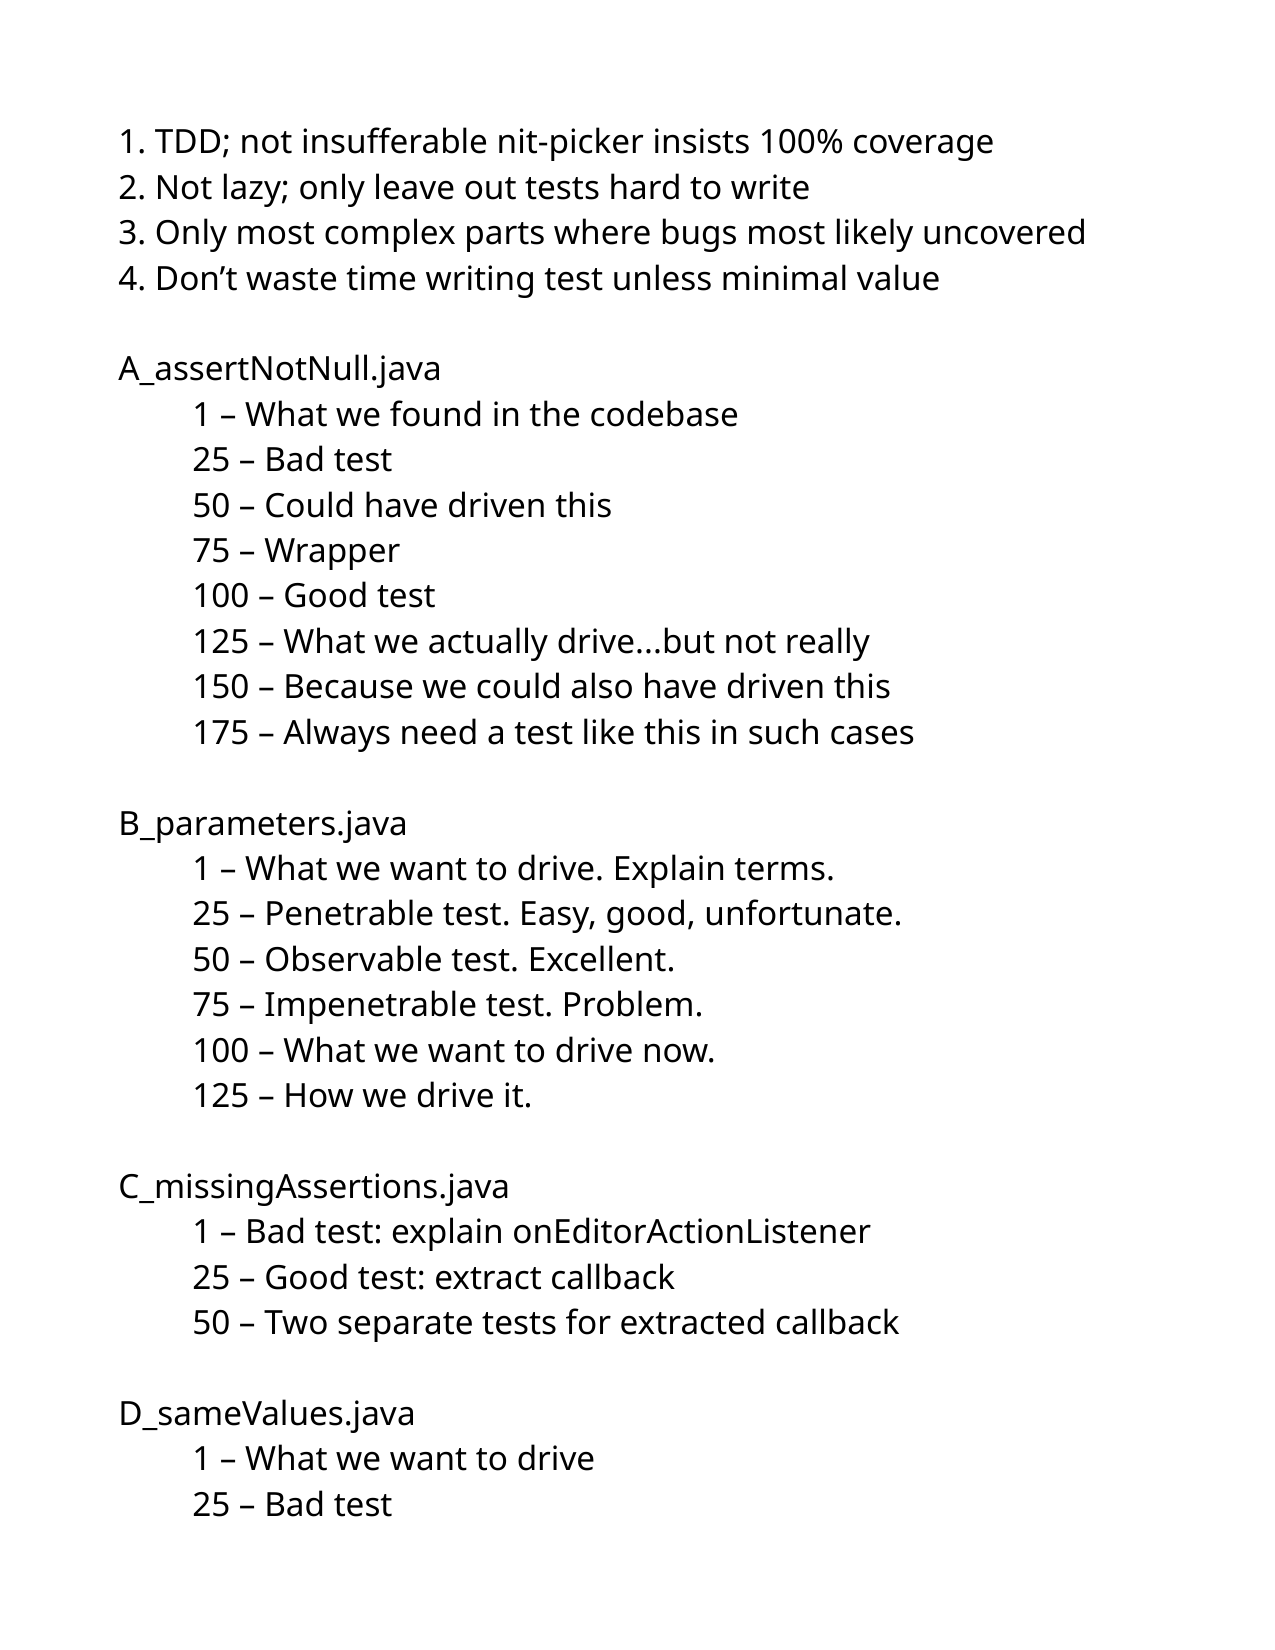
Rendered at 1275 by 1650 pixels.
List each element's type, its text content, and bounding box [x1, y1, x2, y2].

text 25 – Bad test [118, 436, 1157, 481]
text 75 – Impenetrable test. Problem. [118, 981, 1157, 1026]
text 125 – What we actually drive...but not really [118, 618, 1157, 663]
text 100 – What we want to drive now. [118, 1026, 1157, 1072]
text 2. Not lazy; only leave out tests hard to write [118, 163, 1157, 209]
text 25 – Bad test [118, 1481, 1157, 1526]
text 1 – Bad test: explain onEditorActionListener [118, 1208, 1157, 1253]
text 75 – Wrapper [118, 527, 1157, 572]
text D_sameValues.java [118, 1390, 1157, 1435]
text 1 – What we want to drive. Explain terms. [118, 845, 1157, 890]
text 150 – Because we could also have driven this [118, 663, 1157, 708]
text C_missingAssertions.java [118, 1163, 1157, 1208]
text 1 – What we want to drive [118, 1435, 1157, 1481]
text 50 – Could have driven this [118, 481, 1157, 527]
text B_parameters.java [118, 799, 1157, 845]
text A_assertNotNull.java [118, 345, 1157, 391]
text 125 – How we drive it. [118, 1072, 1157, 1117]
text 4. Don’t waste time writing test unless minimal value [118, 254, 1157, 300]
text 175 – Always need a test like this in such cases [118, 708, 1157, 754]
text 25 – Good test: extract callback [118, 1253, 1157, 1299]
text 1 – What we found in the codebase [118, 391, 1157, 436]
text 3. Only most complex parts where bugs most likely uncovered [118, 209, 1157, 254]
text 100 – Good test [118, 572, 1157, 618]
text 1. TDD; not insufferable nit-picker insists 100% coverage [118, 118, 1157, 163]
text 50 – Observable test. Excellent. [118, 936, 1157, 981]
text 50 – Two separate tests for extracted callback [118, 1299, 1157, 1344]
text 25 – Penetrable test. Easy, good, unfortunate. [118, 890, 1157, 936]
